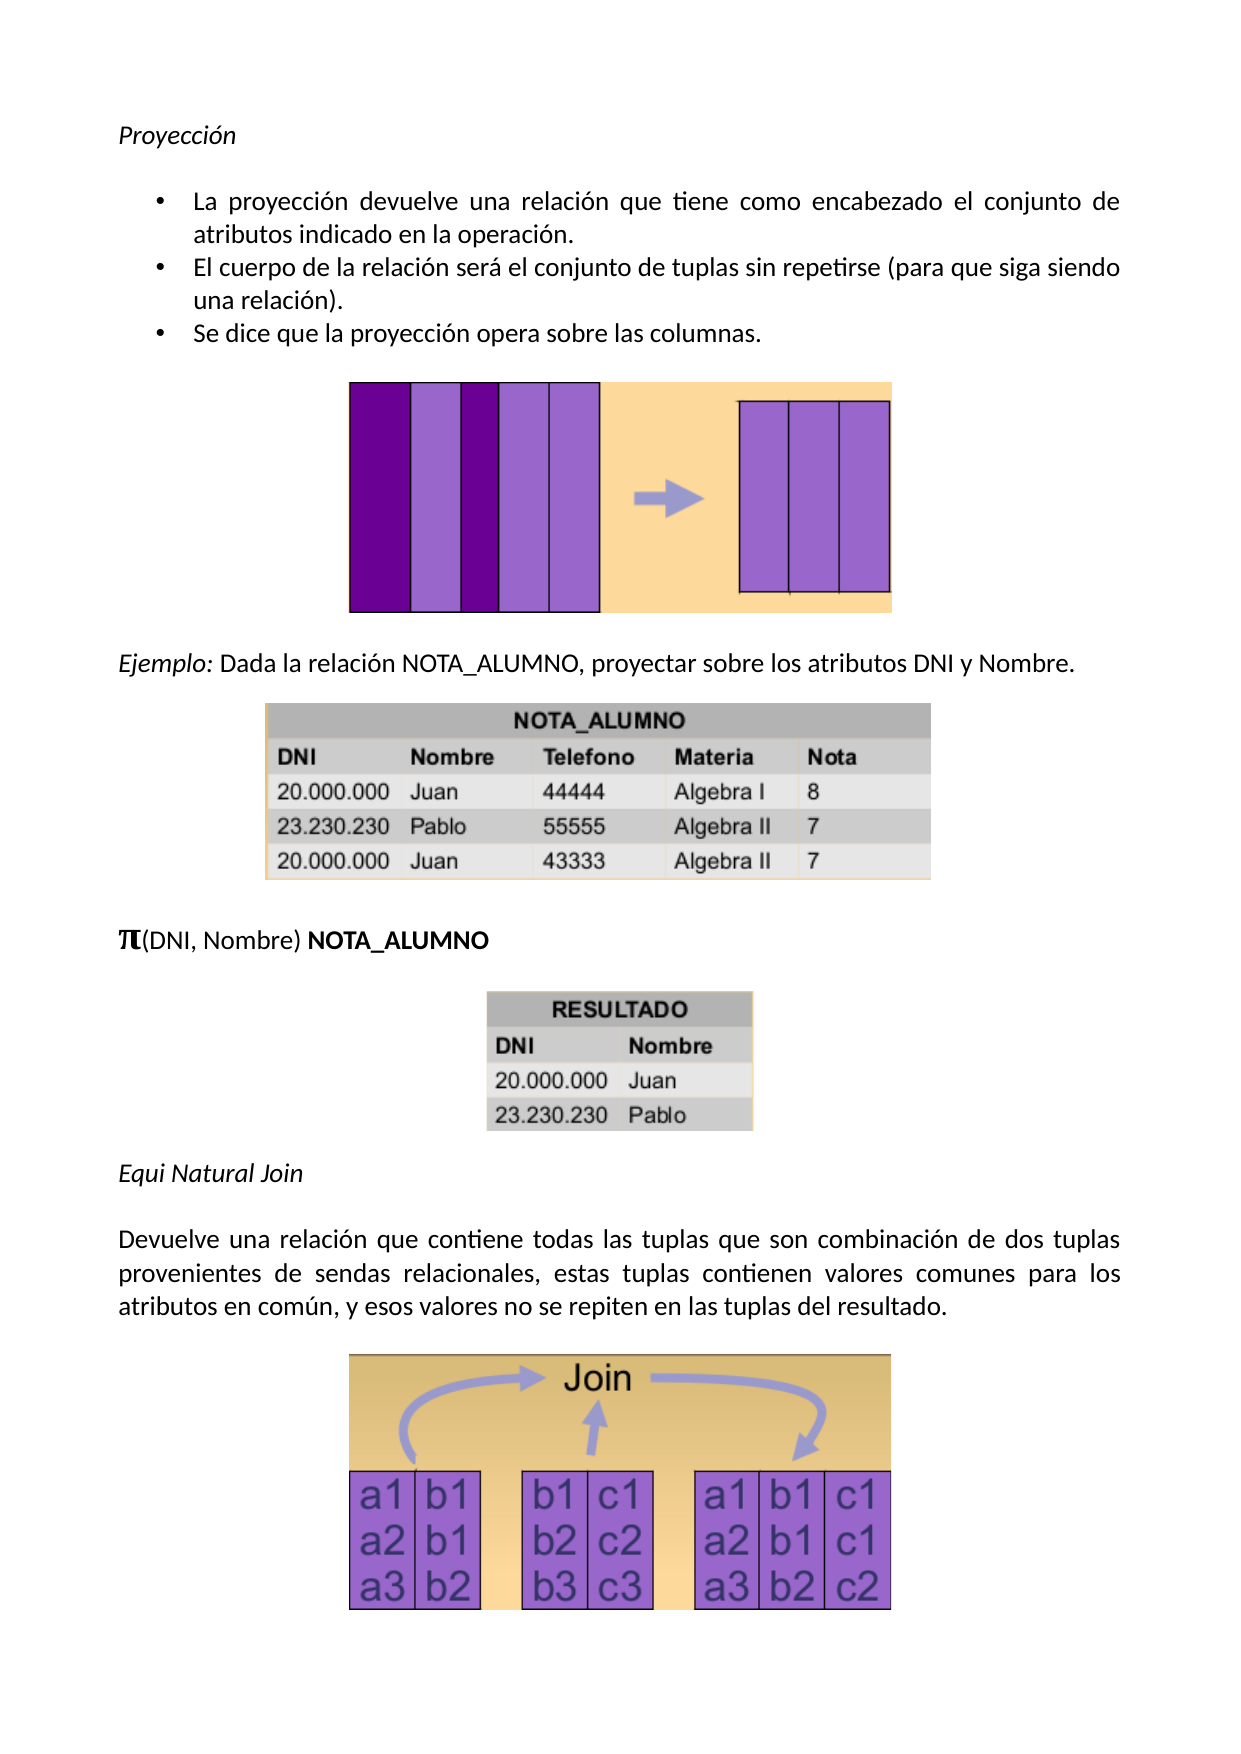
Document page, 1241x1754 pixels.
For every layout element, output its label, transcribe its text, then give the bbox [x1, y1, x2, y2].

text Proyección [118, 118, 1122, 151]
text Devuelve una relación que contiene todas las tuplas que son combinación de dos tuplas provenientes de sendas relacionales, estas tuplas contienen valores comunes para los atributos en común, y esos valores no se repiten en las tuplas del resultado. [118, 1223, 1122, 1322]
list El cuerpo de la relación será el conjunto de tuplas sin repetirse (para que siga siendo una relación). [156, 250, 1122, 316]
picture [486, 991, 754, 1131]
text Ejemplo: Dada la relación NOTA_ALUMNO, proyectar sobre los atributos DNI y Nombre. [118, 646, 1122, 679]
picture [265, 703, 931, 880]
text π(DNI, Nombre) NOTA_ALUMNO [118, 911, 1122, 958]
list Se dice que la proyección opera sobre las columnas. [156, 316, 1122, 349]
picture [349, 1354, 892, 1610]
picture [348, 382, 892, 613]
text Equi Natural Join [118, 1157, 1122, 1190]
list La proyección devuelve una relación que tiene como encabezado el conjunto de atributos indicado en la operación. [156, 184, 1122, 250]
